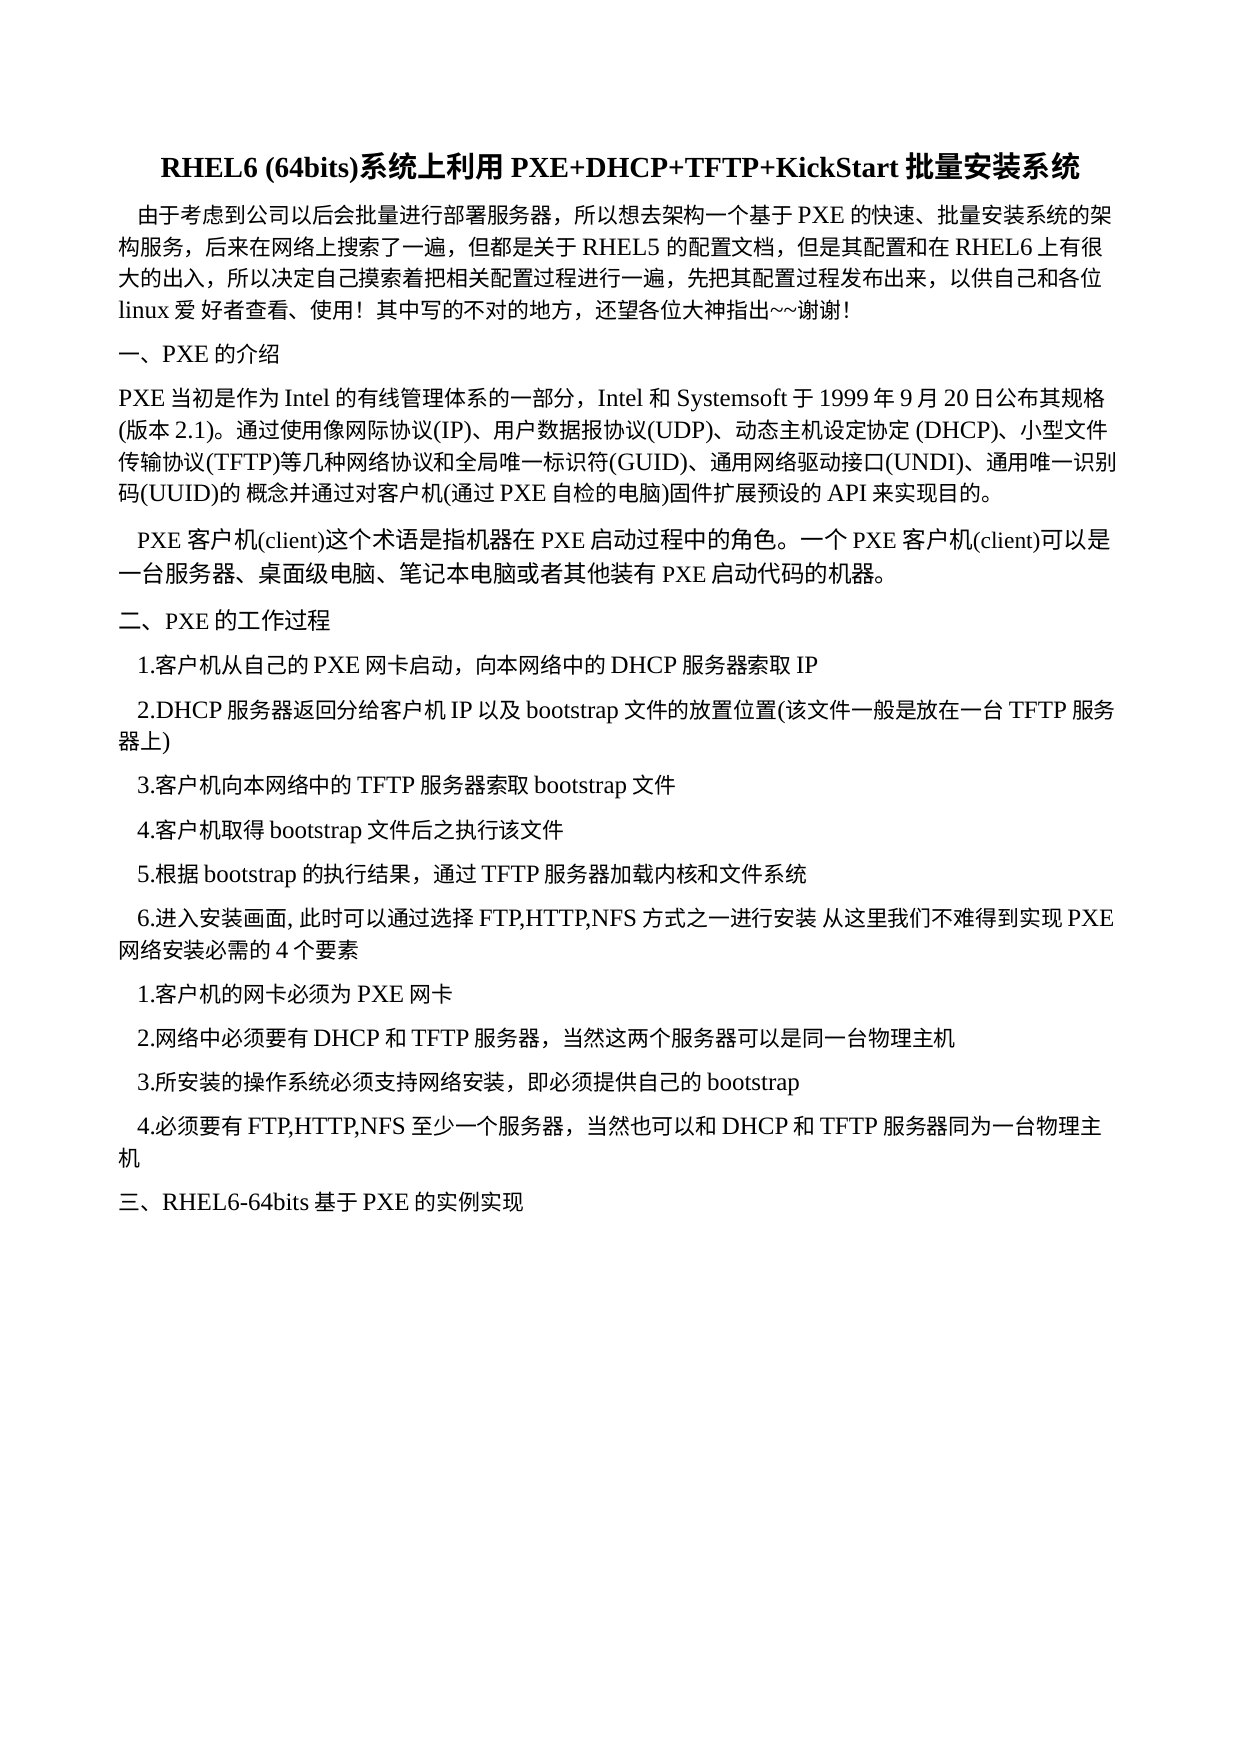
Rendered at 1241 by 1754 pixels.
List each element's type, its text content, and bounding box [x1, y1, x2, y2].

text 6.进入安装画面, 此时可以通过选择FTP,HTTP,NFS方式之一进行安装 从这里我们不难得到实现PXE网络安装必需的4个要素 [118, 901, 1122, 964]
text 3.客户机向本网络中的TFTP服务器索取bootstrap文件 [118, 768, 1122, 800]
text 2.DHCP服务器返回分给客户机IP以及bootstrap文件的放置位置(该文件一般是放在一台TFTP服务器上) [118, 693, 1122, 756]
subtitle RHEL6 (64bits)系统上利用PXE+DHCP+TFTP+KickStart批量安装系统 [118, 143, 1122, 185]
text PXE 客户机(client)这个术语是指机器在PXE启动过程中的角色。一个PXE 客户机(client)可以是一台服务器、桌面级电脑、笔记本电脑或者其他装有PXE启动代码的机器。 [118, 520, 1122, 589]
text 4.必须要有FTP,HTTP,NFS至少一个服务器，当然也可以和DHCP和TFTP服务器同为一台物理主机 [118, 1109, 1122, 1173]
text 1.客户机从自己的PXE网卡启动，向本网络中的DHCP服务器索取IP [118, 648, 1122, 680]
text 由于考虑到公司以后会批量进行部署服务器，所以想去架构一个基于PXE的快速、批量安装系统的架构服务，后来在网络上搜索了一遍，但都是关于RHEL5 的配置文档，但是其配置和在RHEL6上有很大的出入，所以决定自己摸索着把相关配置过程进行一遍，先把其配置过程发布出来，以供自己和各位linux爱 好者查看、使用！其中写的不对的地方，还望各位大神指出~~谢谢！ [118, 198, 1122, 324]
text 4.客户机取得bootstrap文件后之执行该文件 [118, 813, 1122, 844]
text 一、PXE的介绍 [118, 337, 1122, 369]
text 1.客户机的网卡必须为PXE网卡 [118, 977, 1122, 1008]
text 三、RHEL6-64bits基于PXE的实例实现 [118, 1185, 1122, 1217]
text 二、PXE的工作过程 [118, 602, 1122, 636]
text 3.所安装的操作系统必须支持网络安装，即必须提供自己的bootstrap [118, 1065, 1122, 1097]
text 5.根据bootstrap的执行结果，通过TFTP服务器加载内核和文件系统 [118, 857, 1122, 888]
text PXE当初是作为Intel的有线管理体系的一部分，Intel 和 Systemsoft于1999年9月20日公布其规格(版本2.1)。通过使用像网际协议(IP)、用户数据报协议(UDP)、动态主机设定协定 (DHCP)、小型文件传输协议(TFTP)等几种网络协议和全局唯一标识符(GUID)、通用网络驱动接口(UNDI)、通用唯一识别码(UUID)的 概念并通过对客户机(通过PXE自检的电脑)固件扩展预设的API来实现目的。 [118, 381, 1122, 508]
text 2.网络中必须要有DHCP和TFTP服务器，当然这两个服务器可以是同一台物理主机 [118, 1021, 1122, 1053]
